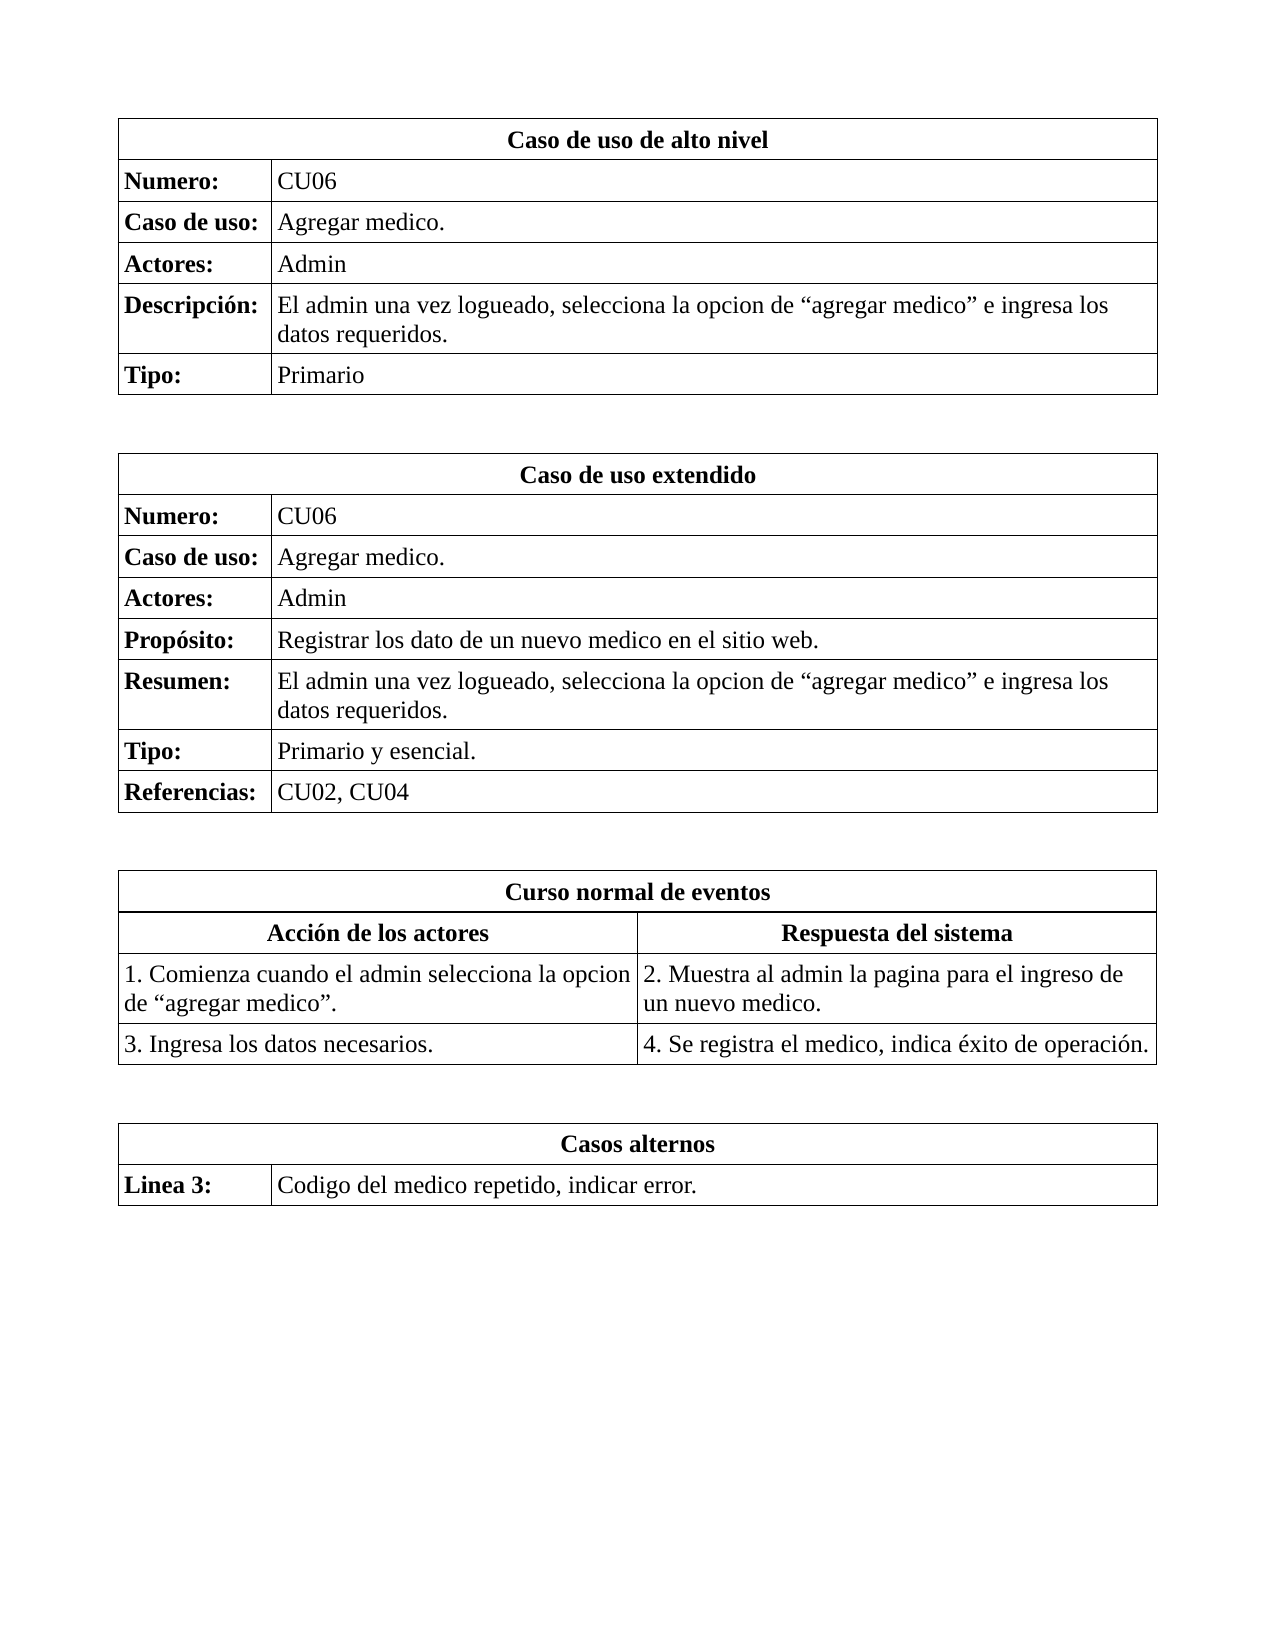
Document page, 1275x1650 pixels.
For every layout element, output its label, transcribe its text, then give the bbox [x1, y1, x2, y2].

table_cell Registrar los dato de un nuevo medico en el sitio web. [272, 619, 1157, 659]
table_cell El admin una vez logueado, selecciona la opcion de “agregar medico” e ingresa los datos requeridos. [272, 660, 1157, 729]
table_cell Linea 3: [119, 1165, 271, 1205]
table_cell 1. Comienza cuando el admin selecciona la opcion de “agregar medico”. [119, 954, 637, 1023]
table_cell Agregar medico. [272, 536, 1157, 577]
table_cell Propósito: [119, 619, 271, 659]
table_cell Numero: [119, 495, 271, 535]
table_cell Referencias: [119, 771, 271, 812]
table_cell Actores: [119, 243, 271, 283]
table_cell Acción de los actores [119, 913, 637, 953]
table_cell Descripción: [119, 284, 271, 353]
table_header Caso de uso extendido [119, 454, 1157, 494]
table_cell Numero: [119, 160, 271, 201]
table_header Caso de uso de alto nivel [119, 119, 1157, 159]
table_header Curso normal de eventos [119, 871, 1156, 911]
table_cell Caso de uso: [119, 202, 271, 242]
table_cell Caso de uso: [119, 536, 271, 577]
table_cell CU06 [272, 495, 1157, 535]
table_cell Primario y esencial. [272, 730, 1157, 770]
table_cell Admin [272, 243, 1157, 283]
table_cell El admin una vez logueado, selecciona la opcion de “agregar medico” e ingresa los datos requeridos. [272, 284, 1157, 353]
table_cell 3. Ingresa los datos necesarios. [119, 1024, 637, 1064]
table_header Casos alternos [119, 1124, 1157, 1164]
table_cell Respuesta del sistema [638, 913, 1156, 953]
table_cell Codigo del medico repetido, indicar error. [272, 1165, 1157, 1205]
table_cell 4. Se registra el medico, indica éxito de operación. [638, 1024, 1156, 1064]
table_cell Admin [272, 578, 1157, 618]
table_cell Tipo: [119, 354, 271, 394]
table_cell CU02, CU04 [272, 771, 1157, 812]
table_cell Agregar medico. [272, 202, 1157, 242]
table_cell Resumen: [119, 660, 271, 729]
table_cell Actores: [119, 578, 271, 618]
table_cell CU06 [272, 160, 1157, 201]
table_cell Tipo: [119, 730, 271, 770]
table_cell Primario [272, 354, 1157, 394]
table_cell 2. Muestra al admin la pagina para el ingreso de un nuevo medico. [638, 954, 1156, 1023]
